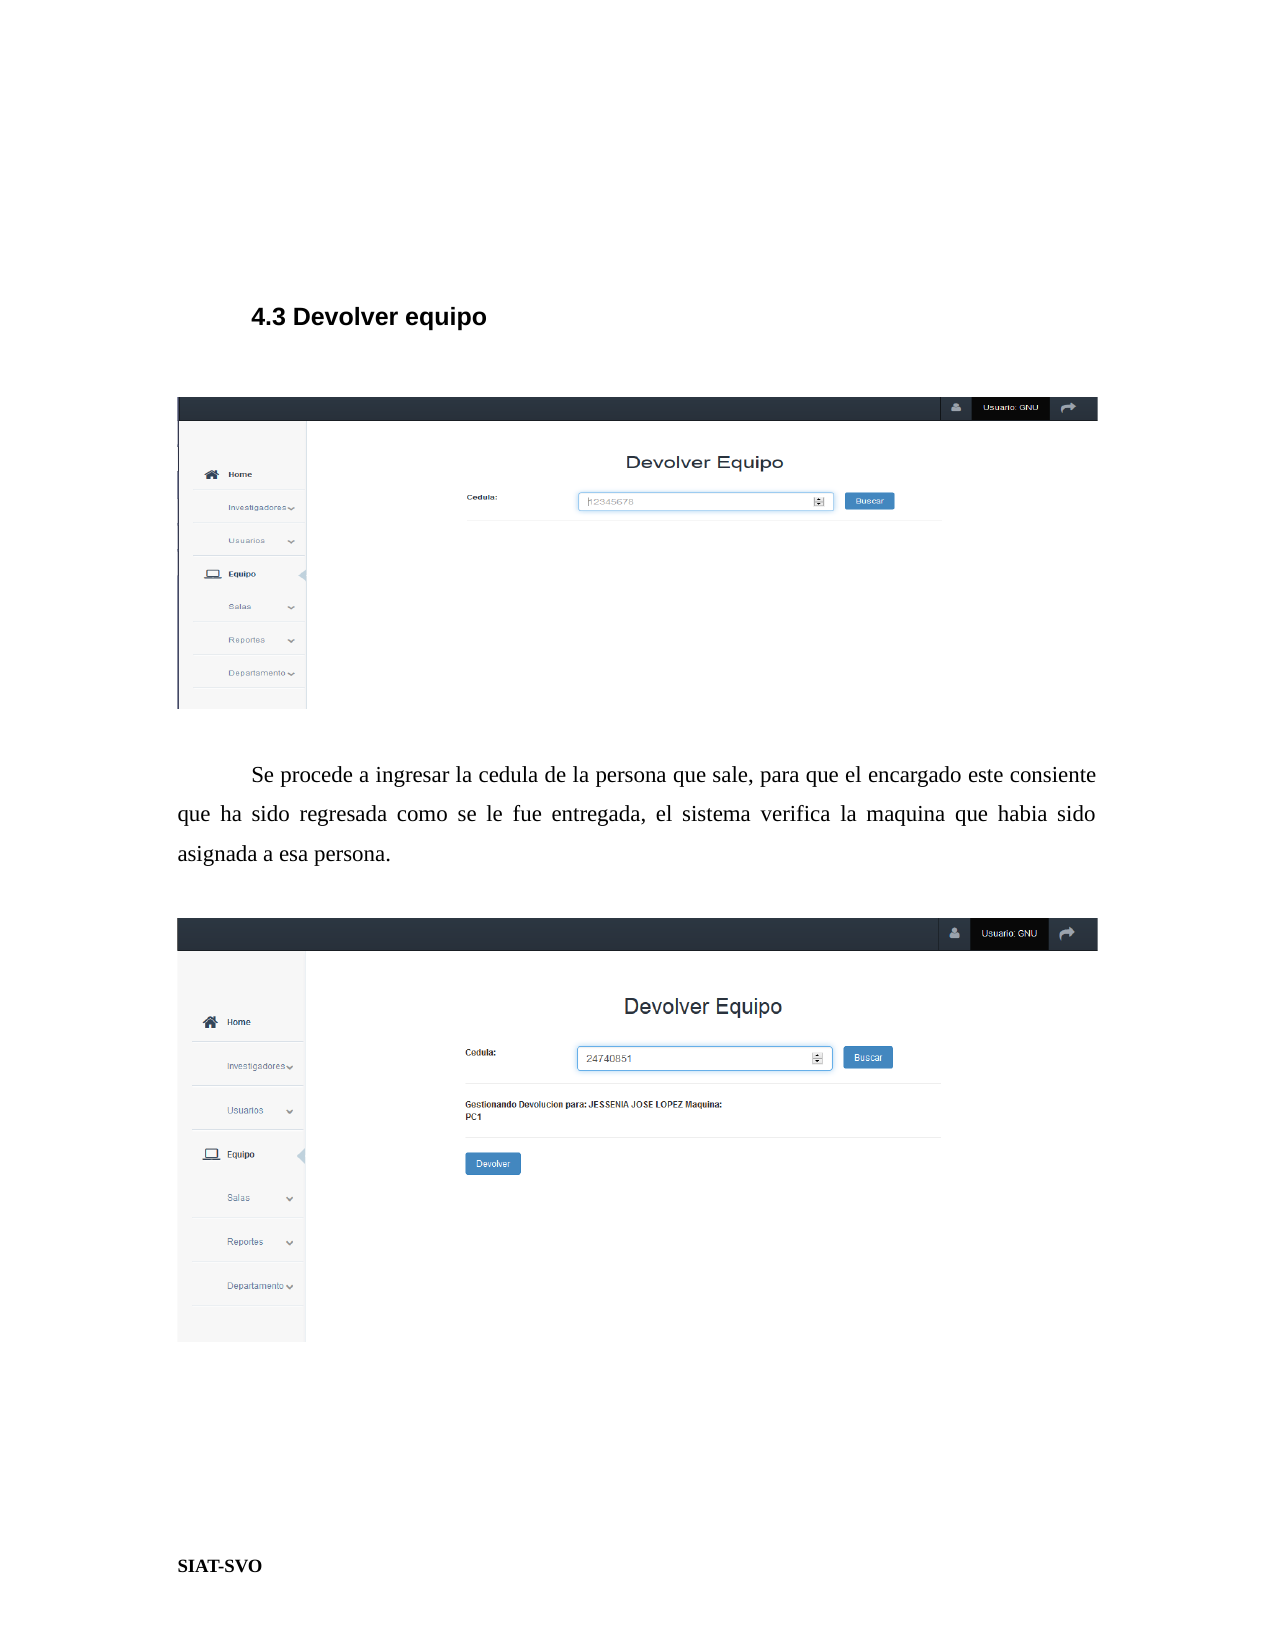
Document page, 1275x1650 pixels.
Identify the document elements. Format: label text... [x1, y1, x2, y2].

picture [177, 918, 1098, 1342]
picture [177, 397, 1098, 709]
list Se procede a ingresar la cedula de la persona que sale, para que el encargado este consiente que ha sido regresada como se le fue entregada, el sistema verifica la maquina que habia sido asignada a esa persona. [177, 761, 1098, 866]
subtitle 4.3 Devolver equipo [177, 302, 1098, 331]
